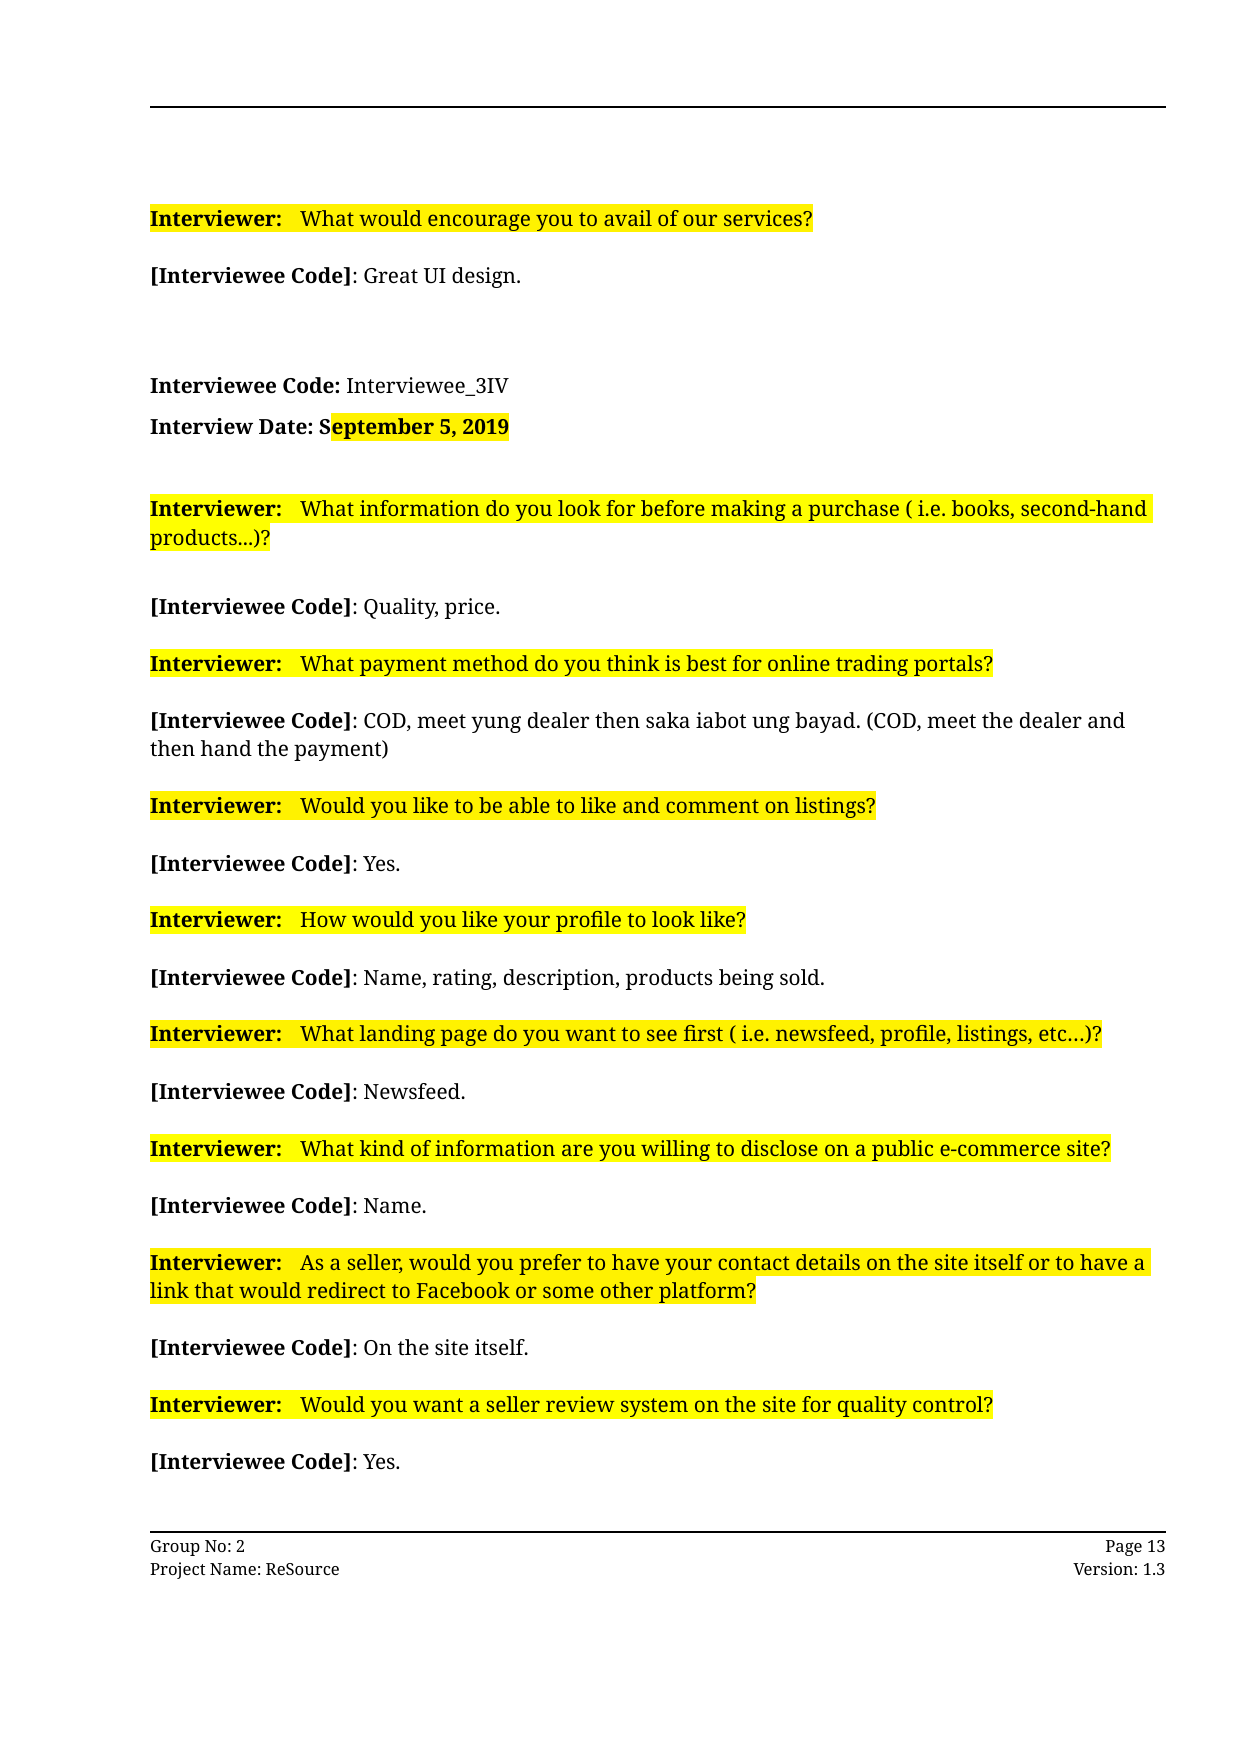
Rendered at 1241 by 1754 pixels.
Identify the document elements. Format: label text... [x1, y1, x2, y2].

text Interviewer: Would you want a seller review system on the site for quality control? [150, 1390, 1166, 1419]
text Interviewer: What information do you look for before making a purchase ( i.e. books, second-hand products...)? [150, 494, 1166, 551]
text Interviewer: How would you like your profile to look like? [150, 906, 1166, 934]
text [Interviewee Code]: Yes. [150, 1447, 1166, 1476]
text [Interviewee Code]: Quality, price. [150, 592, 1166, 621]
text Interviewee Code: Interviewee_3IV [150, 371, 1166, 400]
text [Interviewee Code]: COD, meet yung dealer then saka iabot ung bayad. (COD, meet the dealer and then hand the payment) [150, 706, 1166, 763]
text [Interviewee Code]: Newsfeed. [150, 1077, 1166, 1105]
text Interviewer: What would encourage you to avail of our services? [150, 204, 1166, 232]
text Interviewer: Would you like to be able to like and comment on listings? [150, 791, 1166, 820]
text [Interviewee Code]: On the site itself. [150, 1333, 1166, 1362]
text Interview Date: September 5, 2019 [150, 412, 1166, 441]
text [Interviewee Code]: Yes. [150, 849, 1166, 877]
text [Interviewee Code]: Great UI design. [150, 261, 1166, 289]
text Interviewer: As a seller, would you prefer to have your contact details on the site itself or to have a link that would redirect to Facebook or some other platform? [150, 1248, 1166, 1304]
text [Interviewee Code]: Name, rating, description, products being sold. [150, 963, 1166, 991]
text [Interviewee Code]: Name. [150, 1191, 1166, 1219]
text Interviewer: What kind of information are you willing to disclose on a public e-commerce site? [150, 1134, 1166, 1162]
text Interviewer: What landing page do you want to see first ( i.e. newsfeed, profile, listings, etc…)? [150, 1019, 1166, 1048]
text Interviewer: What payment method do you think is best for online trading portals? [150, 649, 1166, 677]
